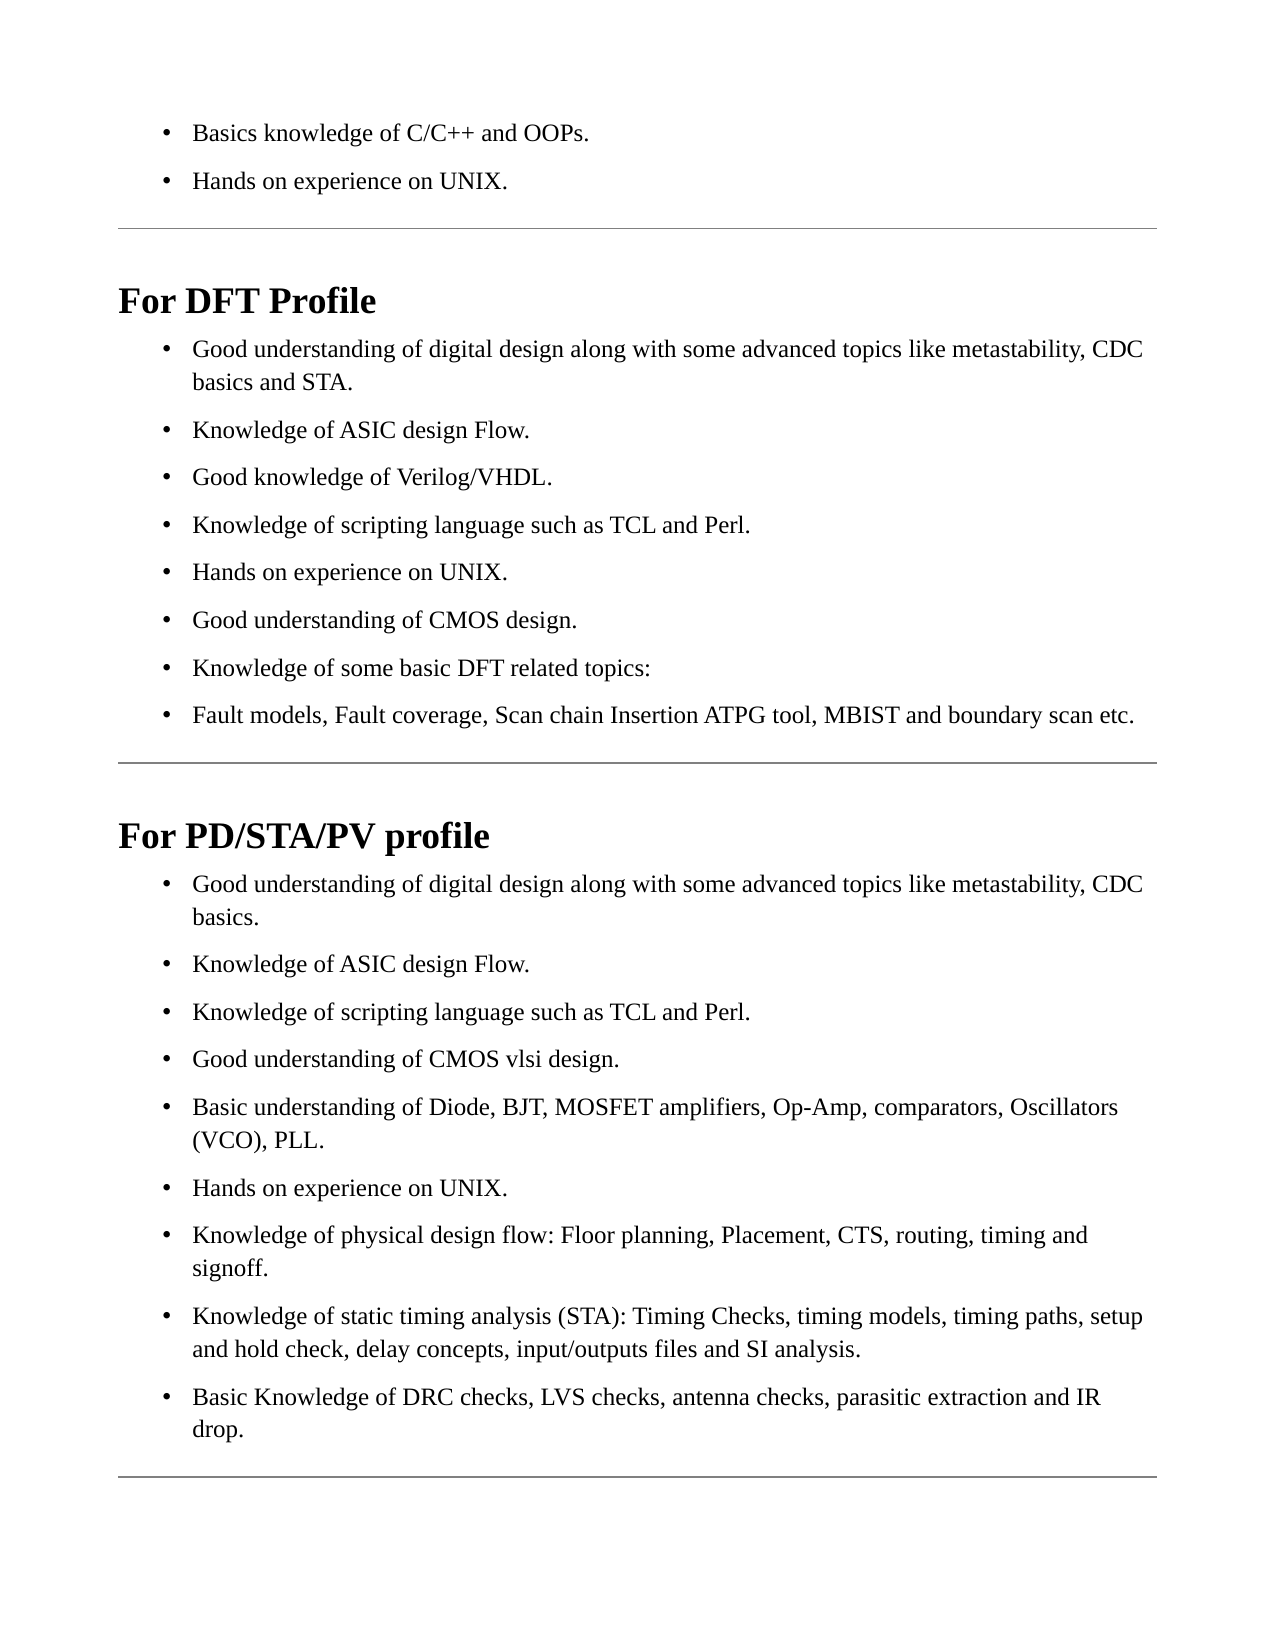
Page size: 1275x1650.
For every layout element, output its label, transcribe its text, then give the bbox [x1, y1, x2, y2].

list Knowledge of scripting language such as TCL and Perl. [162, 997, 1157, 1026]
list Knowledge of ASIC design Flow. [162, 415, 1157, 443]
list Knowledge of physical design flow: Floor planning, Placement, CTS, routing, timing and signoff. [162, 1220, 1157, 1282]
list Hands on experience on UNIX. [162, 557, 1157, 586]
list Basics knowledge of C/C++ and OOPs. [162, 118, 1157, 147]
list Good understanding of CMOS design. [162, 605, 1157, 634]
list Basic understanding of Diode, BJT, MOSFET amplifiers, Op-Amp, comparators, Oscillators (VCO), PLL. [162, 1092, 1157, 1154]
list Knowledge of static timing analysis (STA): Timing Checks, timing models, timing paths, setup and hold check, delay concepts, input/outputs files and SI analysis. [162, 1301, 1157, 1363]
subtitle For PD/STA/PV profile [118, 813, 1157, 856]
list Knowledge of some basic DFT related topics: [162, 653, 1157, 681]
list Hands on experience on UNIX. [162, 1173, 1157, 1201]
list Good understanding of digital design along with some advanced topics like metastability, CDC basics and STA. [162, 334, 1157, 396]
list Basic Knowledge of DRC checks, LVS checks, antenna checks, parasitic extraction and IR drop. [162, 1382, 1157, 1443]
list Fault models, Fault coverage, Scan chain Insertion ATPG tool, MBIST and boundary scan etc. [162, 700, 1157, 729]
subtitle For DFT Profile [118, 278, 1157, 322]
list Good understanding of digital design along with some advanced topics like metastability, CDC basics. [162, 869, 1157, 930]
list Good understanding of CMOS vlsi design. [162, 1044, 1157, 1073]
list Good knowledge of Verilog/VHDL. [162, 462, 1157, 491]
list Hands on experience on UNIX. [162, 166, 1157, 194]
list Knowledge of ASIC design Flow. [162, 949, 1157, 978]
list Knowledge of scripting language such as TCL and Perl. [162, 510, 1157, 539]
